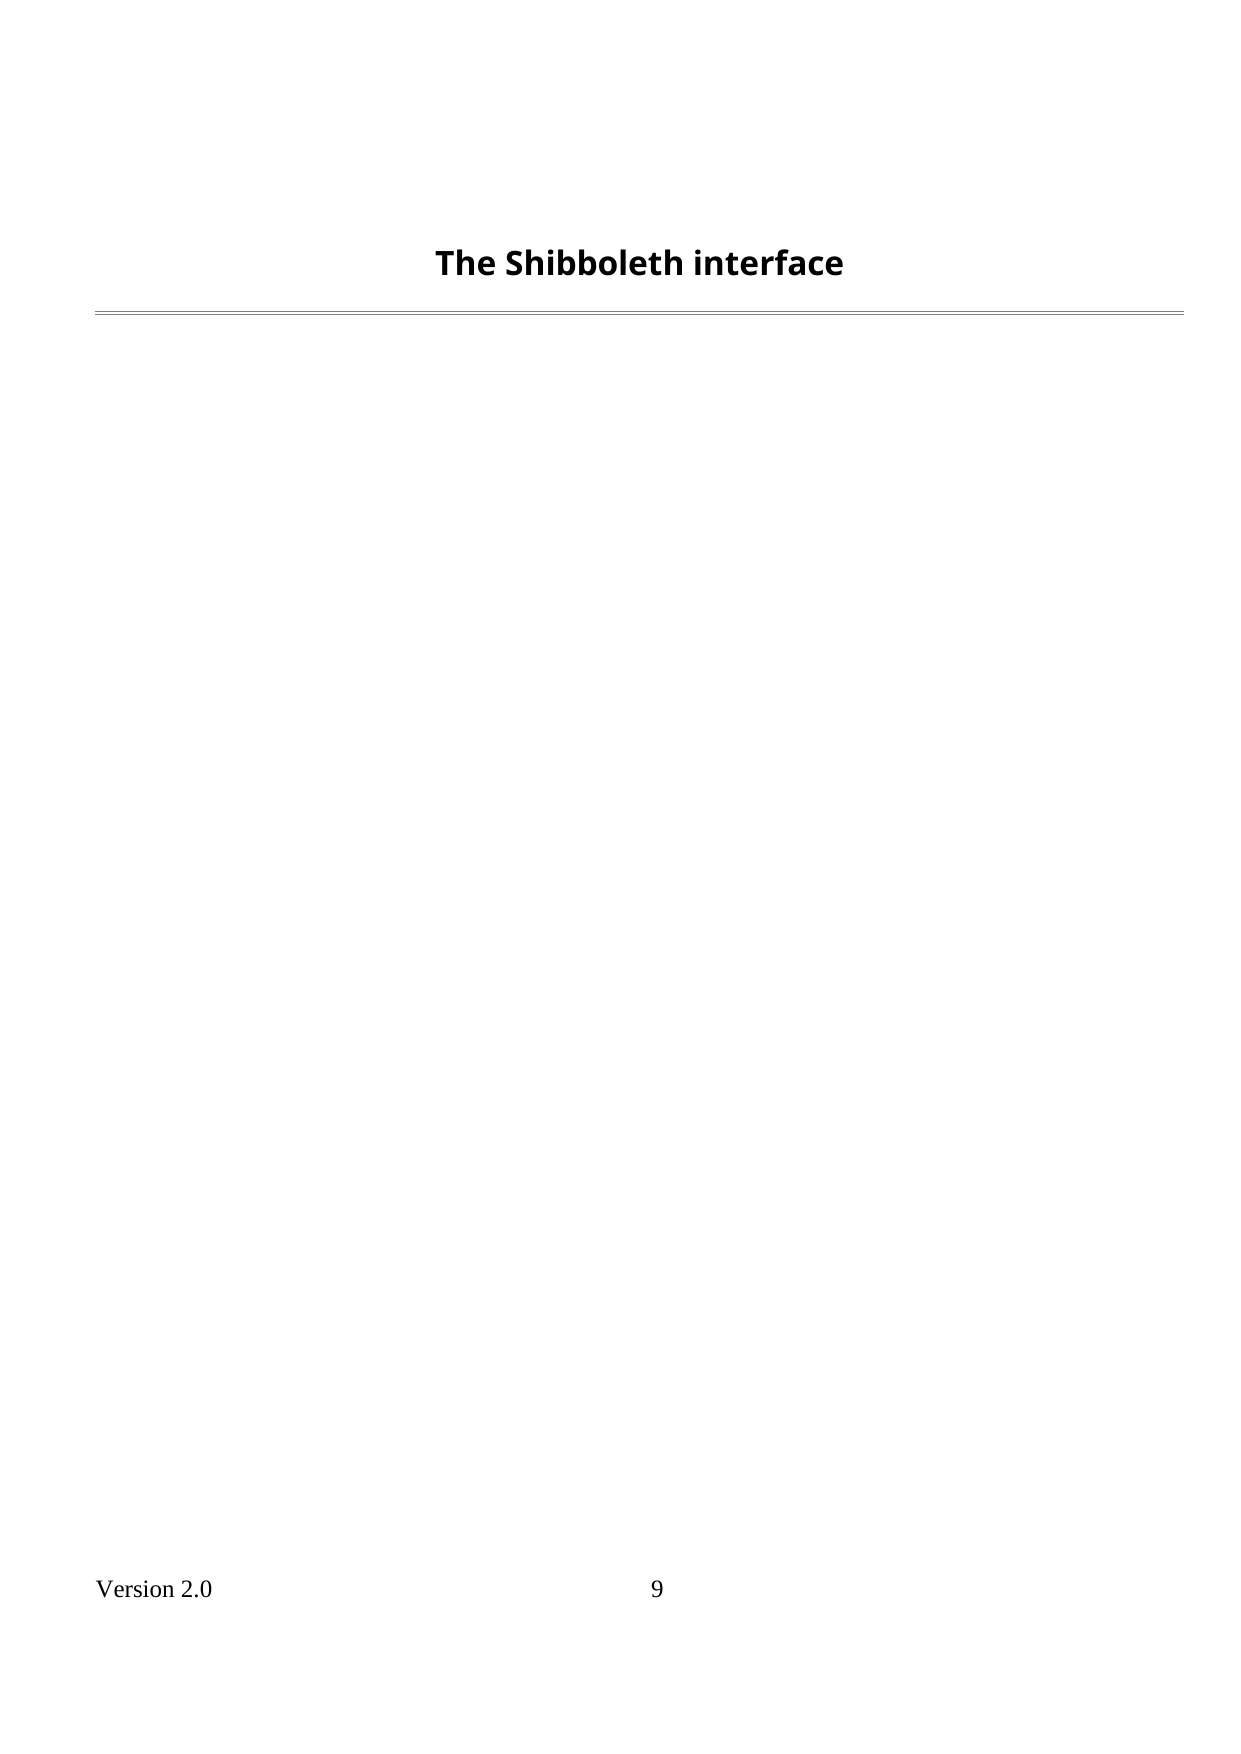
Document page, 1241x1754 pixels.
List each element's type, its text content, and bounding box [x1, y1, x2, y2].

subtitle The Shibboleth interface [95, 240, 1184, 286]
